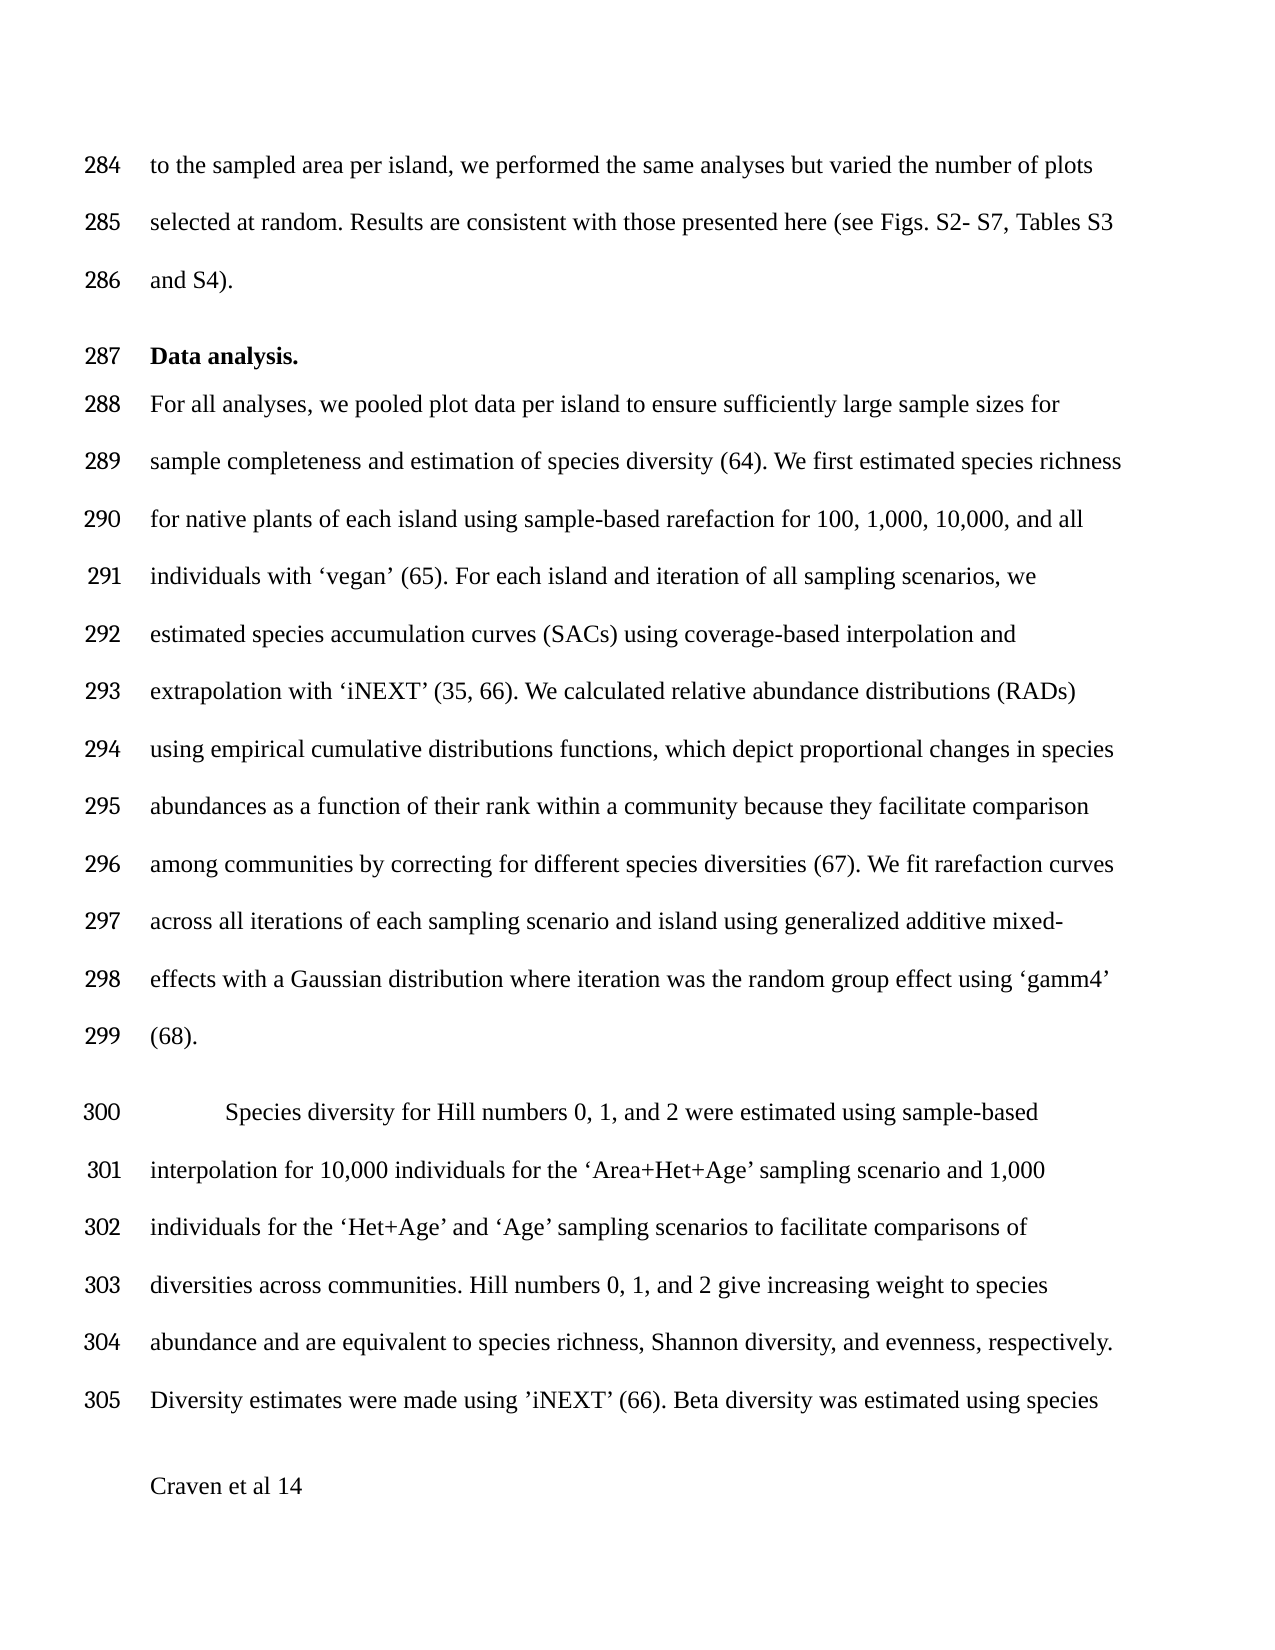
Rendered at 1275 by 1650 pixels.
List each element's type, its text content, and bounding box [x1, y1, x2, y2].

text For all analyses, we pooled plot data per island to ensure sufficiently large sample sizes for sample completeness and estimation of species diversity (64). We first estimated species richness for native plants of each island using sample-based rarefaction for 100, 1,000, 10,000, and all individuals with ‘vegan’ (65). For each island and iteration of all sampling scenarios, we estimated species accumulation curves (SACs) using coverage-based interpolation and extrapolation with ‘iNEXT’ (35, 66). We calculated relative abundance distributions (RADs) using empirical cumulative distributions functions, which depict proportional changes in species abundances as a function of their rank within a community because they facilitate comparison among communities by correcting for different species diversities (67). We fit rarefaction curves across all iterations of each sampling scenario and island using generalized additive mixed-effects with a Gaussian distribution where iteration was the random group effect using ‘gamm4’ (68). [150, 389, 1125, 1050]
text Species diversity for Hill numbers 0, 1, and 2 were estimated using sample-based interpolation for 10,000 individuals for the ‘Area+Het+Age’ sampling scenario and 1,000 individuals for the ‘Het+Age’ and ‘Age’ sampling scenarios to facilitate comparisons of diversities across communities. Hill numbers 0, 1, and 2 give increasing weight to species abundance and are equivalent to species richness, Shannon diversity, and evenness, respectively. Diversity estimates were made using ’iNEXT’ (66). Beta diversity was estimated using species [150, 1097, 1125, 1414]
text to the sampled area per island, we performed the same analyses but varied the number of plots selected at random. Results are consistent with those presented here (see Figs. S2- S7, Tables S3 and S4). [150, 150, 1125, 294]
text Data analysis. [150, 341, 1125, 370]
